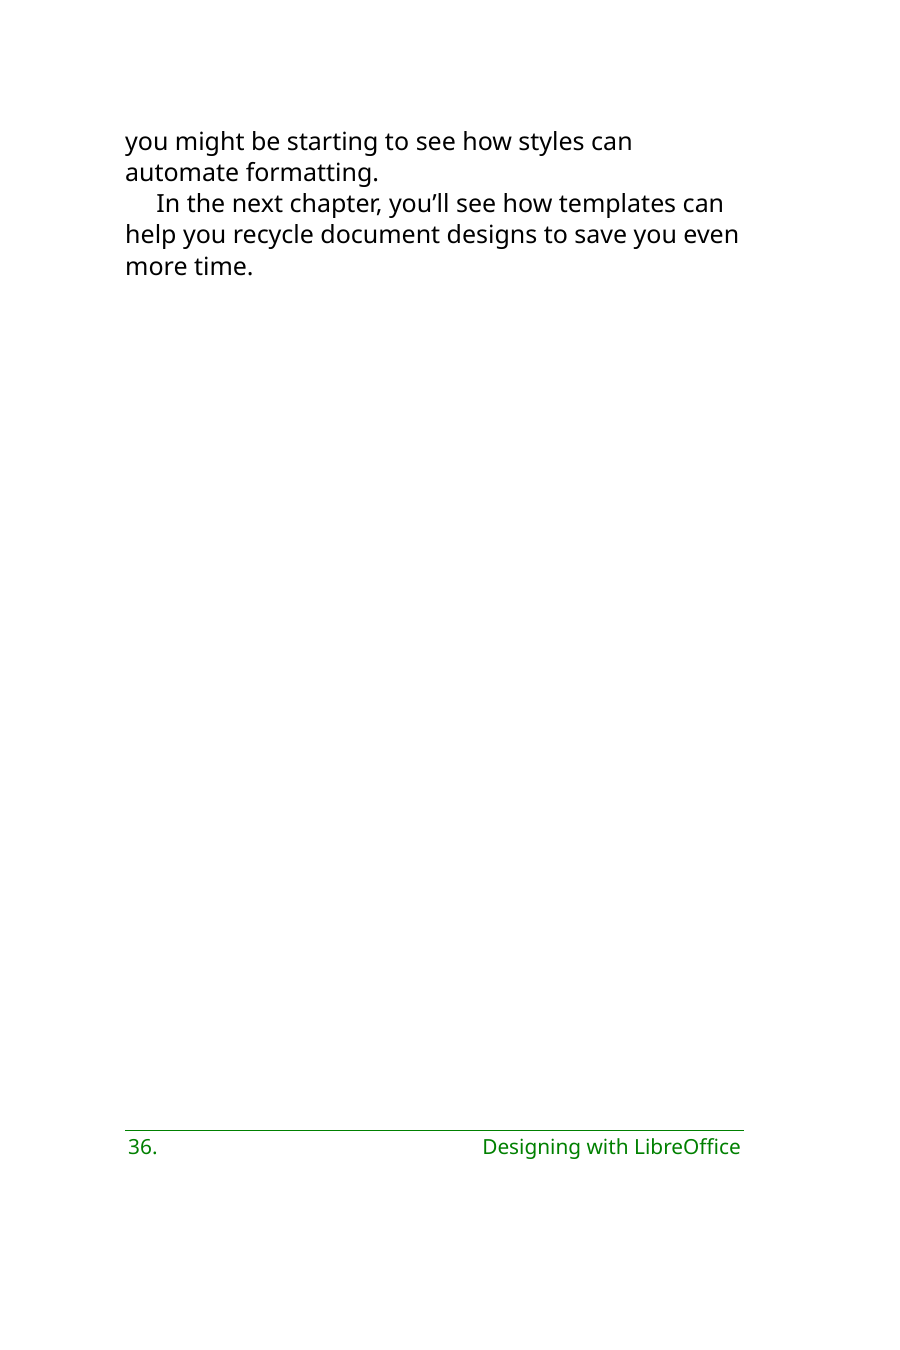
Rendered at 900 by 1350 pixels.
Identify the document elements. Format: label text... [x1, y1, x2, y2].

text In the next chapter, you’ll see how templates can help you recycle document designs to save you even more time. [125, 187, 744, 281]
text you might be starting to see how styles can automate formatting. [125, 125, 744, 187]
